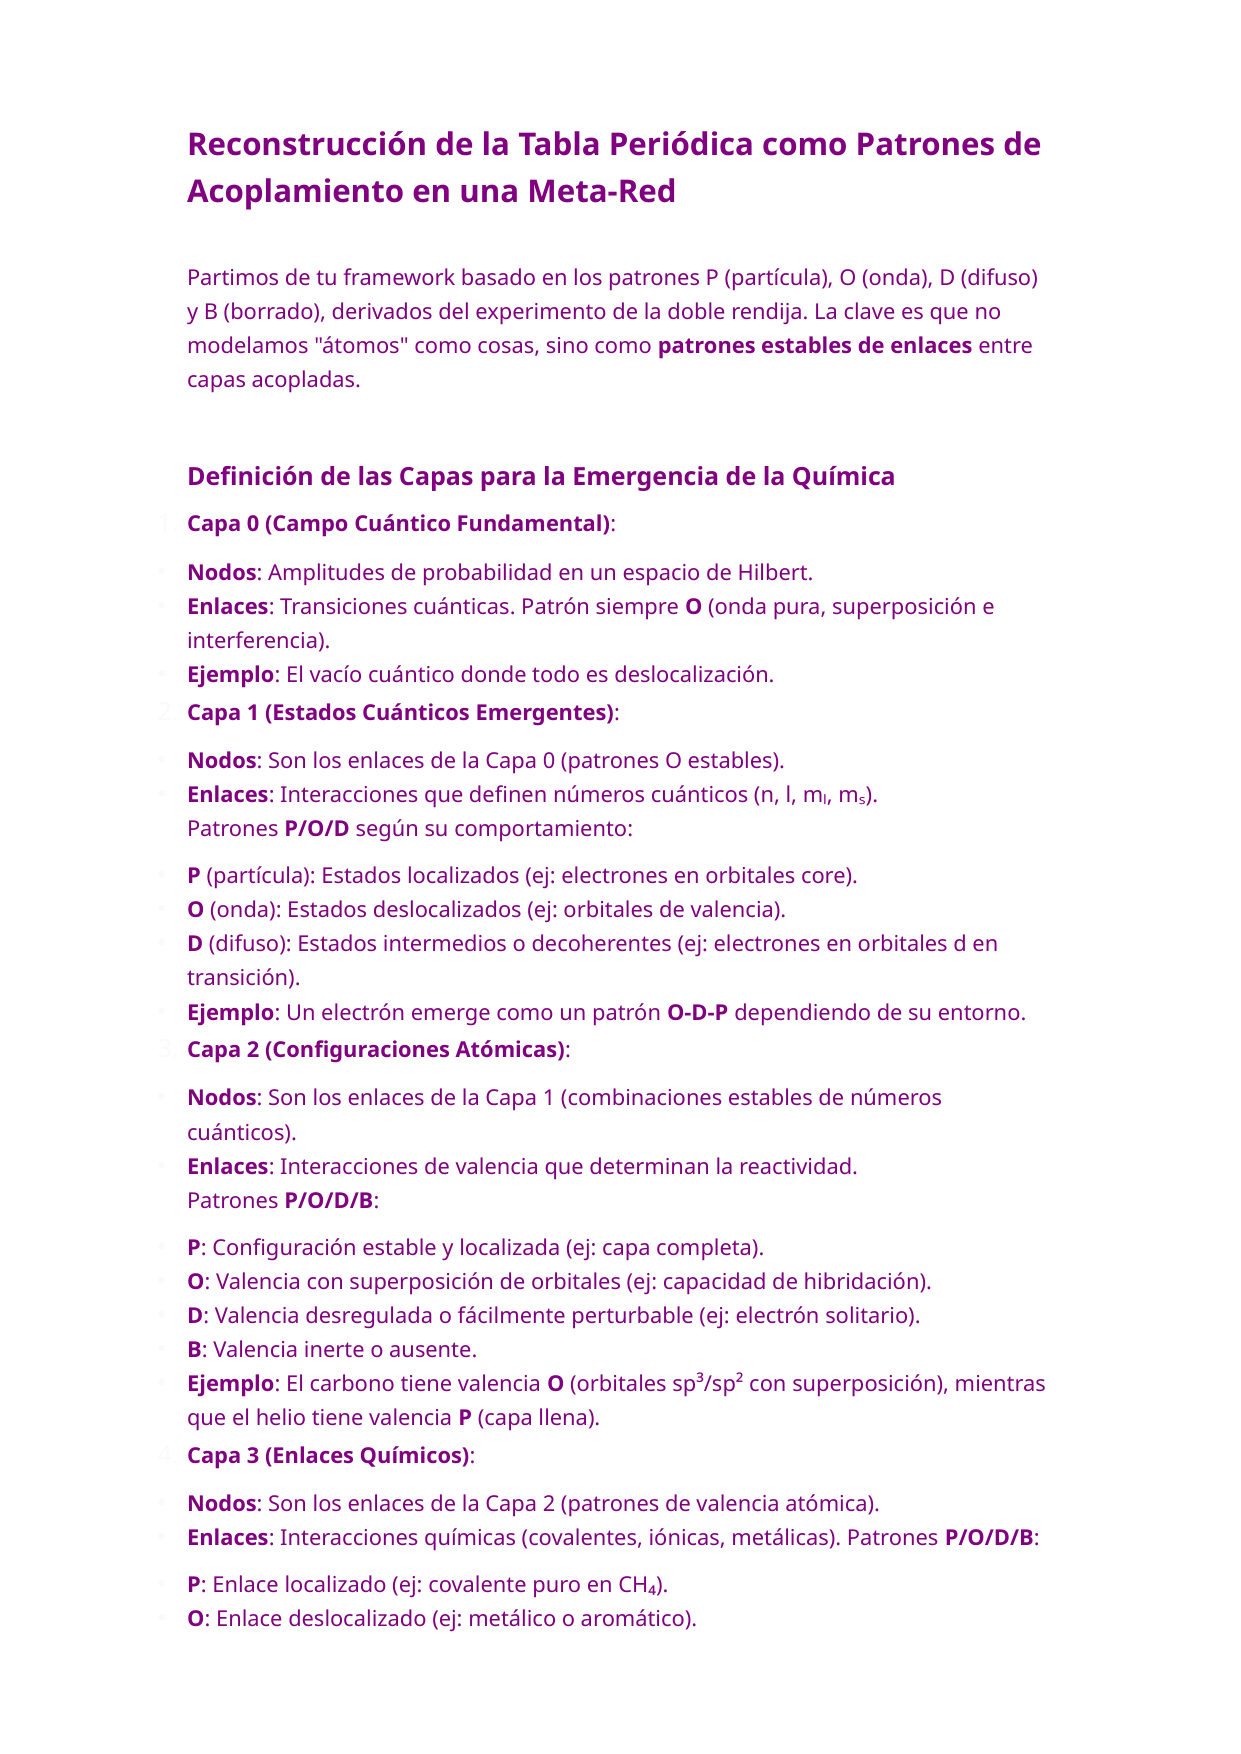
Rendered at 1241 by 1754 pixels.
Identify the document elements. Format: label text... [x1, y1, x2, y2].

list Capa 2 (Configuraciones Atómicas): [187, 1031, 1053, 1065]
list D: Valencia desregulada o fácilmente perturbable (ej: electrón solitario). [187, 1300, 1053, 1329]
list Enlaces: Transiciones cuánticas. Patrón siempre O (onda pura, superposición e interferencia). [187, 591, 1053, 654]
list Capa 3 (Enlaces Químicos): [187, 1436, 1053, 1471]
list O: Valencia con superposición de orbitales (ej: capacidad de hibridación). [187, 1266, 1053, 1295]
subtitle Definición de las Capas para la Emergencia de la Química [187, 448, 1053, 492]
list Ejemplo: El vacío cuántico donde todo es deslocalización. [187, 659, 1053, 689]
list Nodos: Son los enlaces de la Capa 0 (patrones O estables). [187, 745, 1053, 774]
list Enlaces: Interacciones de valencia que determinan la reactividad. Patrones P/O/D/B: [187, 1151, 1053, 1214]
list O (onda): Estados deslocalizados (ej: orbitales de valencia). [187, 894, 1053, 924]
list Nodos: Son los enlaces de la Capa 2 (patrones de valencia atómica). [187, 1488, 1053, 1518]
list P (partícula): Estados localizados (ej: electrones en orbitales core). [187, 860, 1053, 889]
subtitle Reconstrucción de la Tabla Periódica como Patrones de Acoplamiento en una Meta-Red [187, 118, 1053, 212]
list P: Enlace localizado (ej: covalente puro en CH₄). [187, 1569, 1053, 1599]
list P: Configuración estable y localizada (ej: capa completa). [187, 1231, 1053, 1261]
list D (difuso): Estados intermedios o decoherentes (ej: electrones en orbitales d en transición). [187, 928, 1053, 992]
list Enlaces: Interacciones que definen números cuánticos (n, l, mₗ, mₛ). Patrones P/O/D según su comportamiento: [187, 779, 1053, 843]
list Nodos: Amplitudes de probabilidad en un espacio de Hilbert. [187, 556, 1053, 586]
list Capa 0 (Campo Cuántico Fundamental): [187, 505, 1053, 539]
list Enlaces: Interacciones químicas (covalentes, iónicas, metálicas). Patrones P/O/D/B: [187, 1522, 1053, 1552]
list Ejemplo: El carbono tiene valencia O (orbitales sp³/sp² con superposición), mientras que el helio tiene valencia P (capa llena). [187, 1368, 1053, 1432]
list B: Valencia inerte o ausente. [187, 1334, 1053, 1364]
list Ejemplo: Un electrón emerge como un patrón O-D-P dependiendo de su entorno. [187, 996, 1053, 1026]
list Capa 1 (Estados Cuánticos Emergentes): [187, 693, 1053, 727]
list Nodos: Son los enlaces de la Capa 1 (combinaciones estables de números cuánticos). [187, 1082, 1053, 1146]
text Partimos de tu framework basado en los patrones P (partícula), O (onda), D (difuso) y B (borrado), derivados del experimento de la doble rendija. La clave es que no modelamos "átomos" como cosas, sino como patrones estables de enlaces entre capas acopladas. [187, 262, 1053, 394]
list O: Enlace deslocalizado (ej: metálico o aromático). [187, 1603, 1053, 1633]
